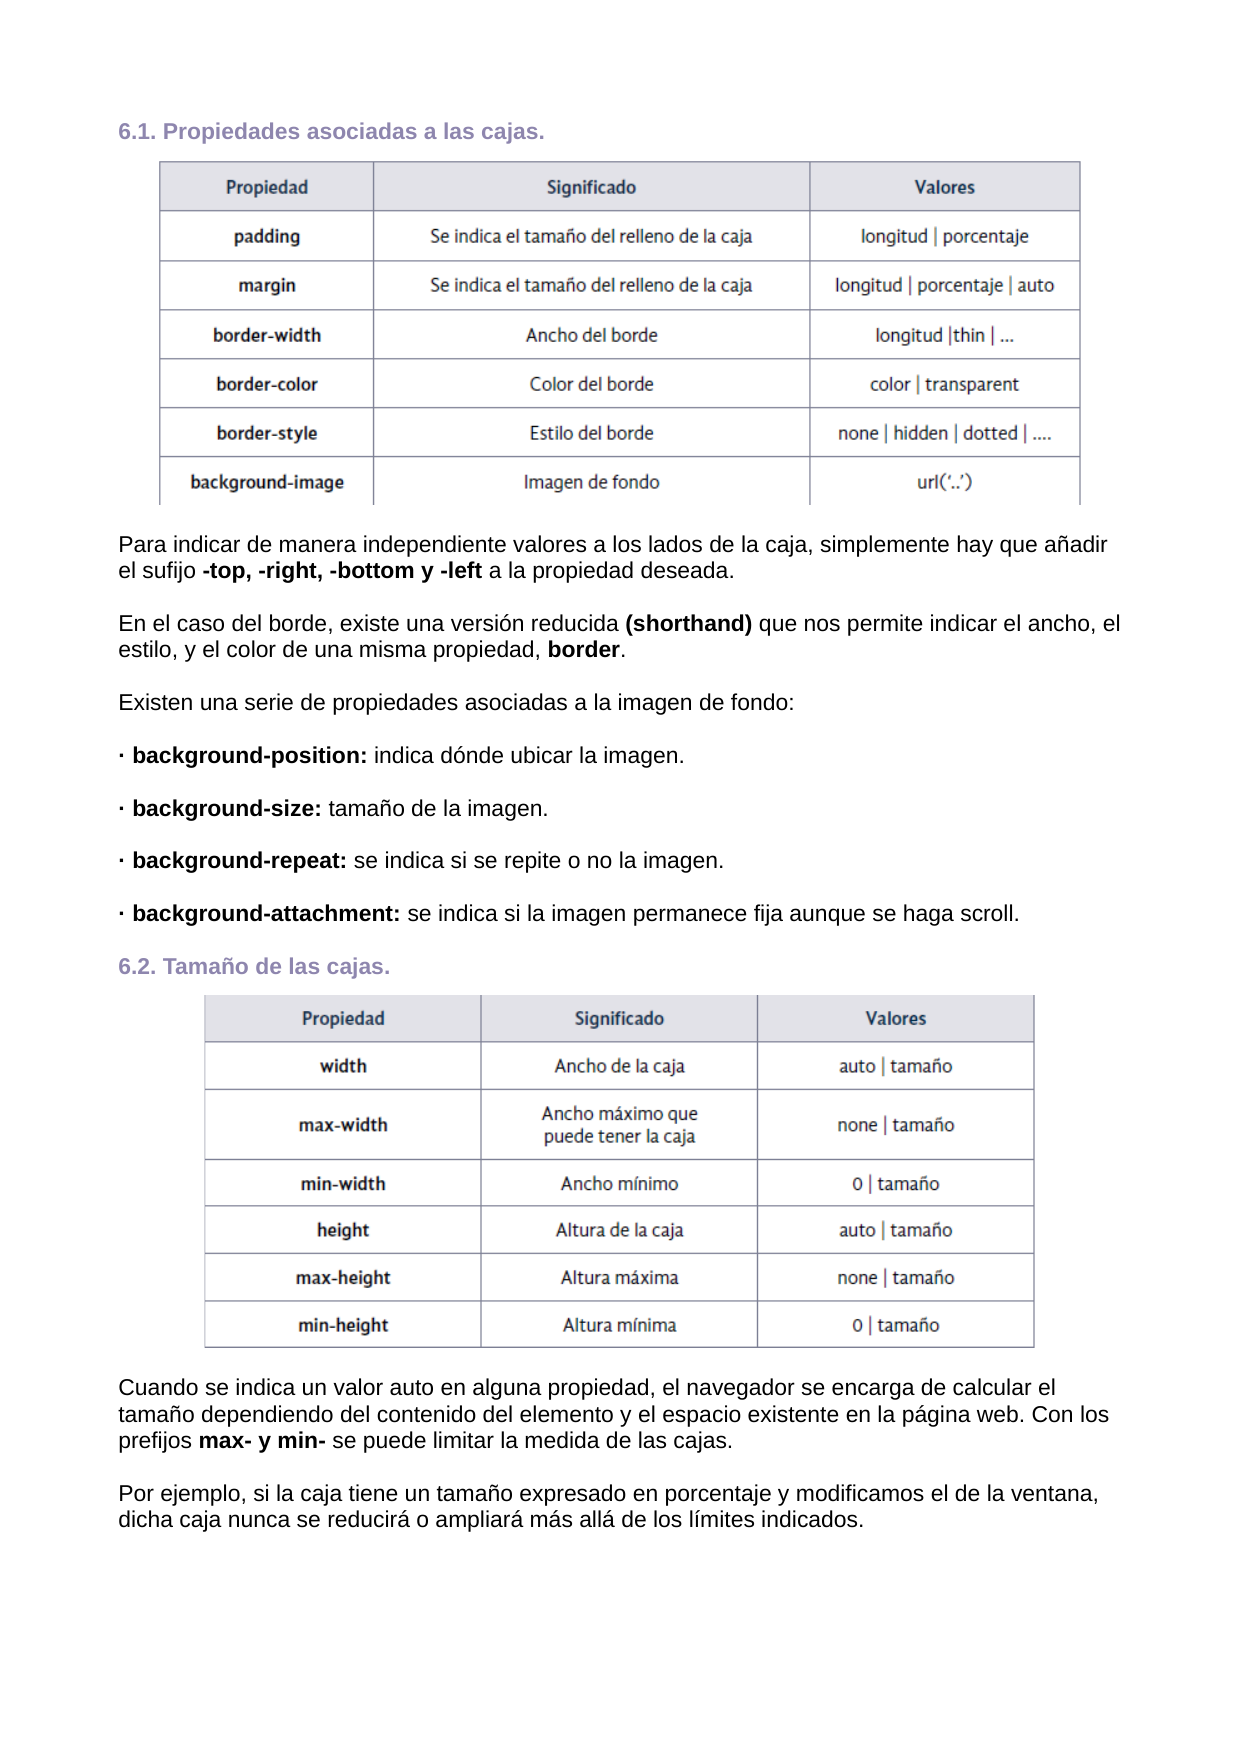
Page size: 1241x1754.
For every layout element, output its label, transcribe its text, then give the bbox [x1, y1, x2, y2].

text · background-size: tamaño de la imagen. [118, 794, 1122, 821]
picture [204, 995, 1036, 1348]
text · background-attachment: se indica si la imagen permanece fija aunque se haga scroll. [118, 900, 1122, 926]
text · background-repeat: se indica si se repite o no la imagen. [118, 847, 1122, 874]
text Para indicar de manera independiente valores a los lados de la caja, simplemente hay que añadir el sufijo -top, -right, -bottom y -left a la propiedad deseada. [118, 531, 1122, 584]
text 6.1. Propiedades asociadas a las cajas. [118, 118, 1122, 144]
text 6.2. Tamaño de las cajas. [118, 953, 1122, 979]
text Por ejemplo, si la caja tiene un tamaño expresado en porcentaje y modificamos el de la ventana, dicha caja nunca se reducirá o ampliará más allá de los límites indicados. [118, 1480, 1122, 1532]
text · background-position: indica dónde ubicar la imagen. [118, 742, 1122, 768]
text En el caso del borde, existe una versión reducida (shorthand) que nos permite indicar el ancho, el estilo, y el color de una misma propiedad, border. [118, 610, 1122, 663]
picture [158, 161, 1082, 505]
text Existen una serie de propiedades asociadas a la imagen de fondo: [118, 689, 1122, 716]
text Cuando se indica un valor auto en alguna propiedad, el navegador se encarga de calcular el tamaño dependiendo del contenido del elemento y el espacio existente en la página web. Con los prefijos max- y min- se puede limitar la medida de las cajas. [118, 1374, 1122, 1453]
